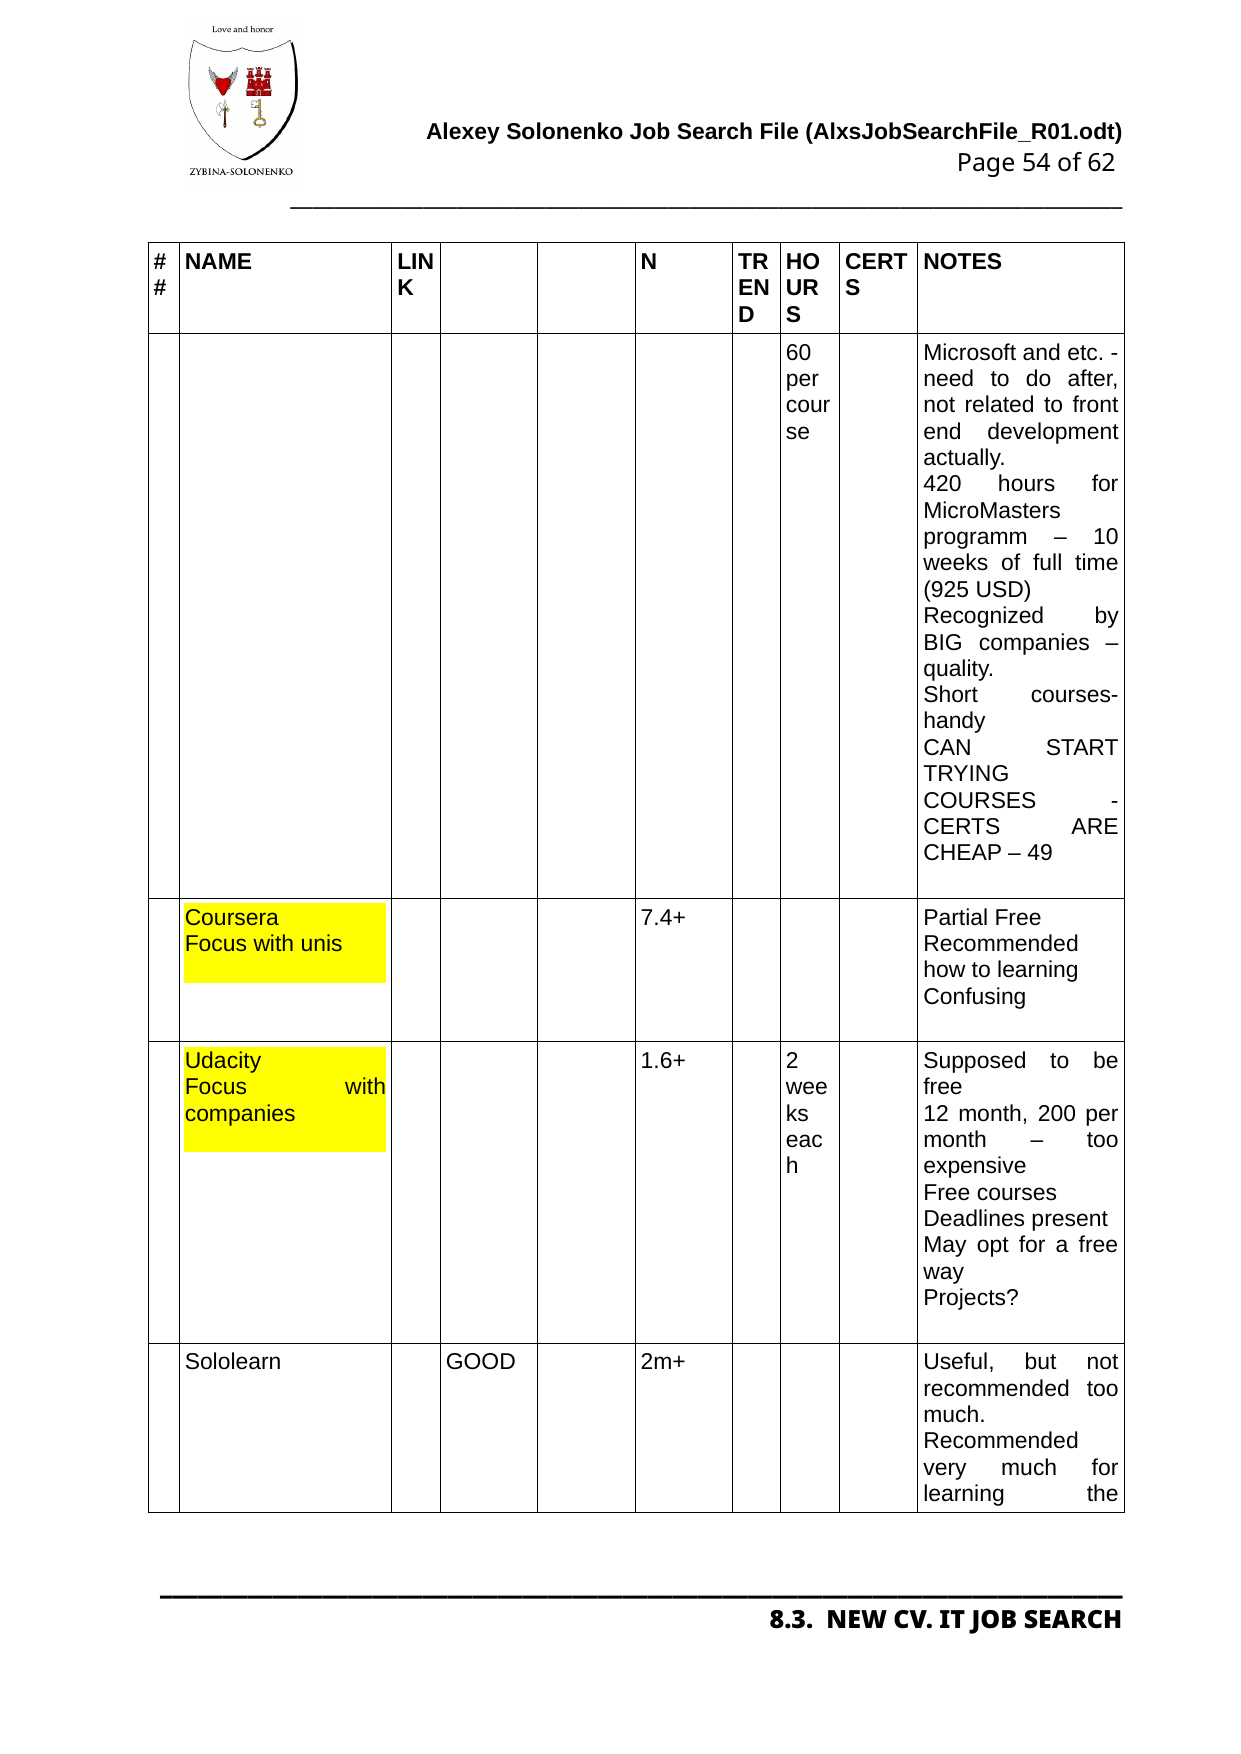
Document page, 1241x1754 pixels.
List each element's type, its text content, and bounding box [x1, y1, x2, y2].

table_cell [392, 899, 440, 1041]
table_cell [840, 334, 917, 898]
table_cell [538, 1344, 635, 1512]
table_cell [733, 1344, 780, 1512]
table_cell 7.4+ [636, 899, 732, 1041]
table_cell Udacity Focus with companies [180, 1042, 391, 1342]
table_header HOURS [781, 243, 839, 333]
table_cell Supposed to be free 12 month, 200 per month – too expensive Free courses Deadlines present May opt for a free way Projects? [918, 1042, 1124, 1342]
table_cell [149, 334, 179, 898]
table_cell [180, 334, 391, 898]
table_cell [840, 1042, 917, 1342]
table_cell 60 per course [781, 334, 839, 898]
table_cell Coursera Focus with unis [180, 899, 391, 1041]
table_cell [840, 899, 917, 1041]
table_header LINK [392, 243, 440, 333]
picture [185, 22, 303, 186]
table_header NAME [180, 243, 391, 333]
table_header CERTS [840, 243, 917, 333]
table_cell [733, 899, 780, 1041]
table_cell [781, 899, 839, 1041]
table_cell Microsoft and etc. - need to do after, not related to front end development actually. 420 hours for MicroMasters programm – 10 weeks of full time (925 USD) Recognized by BIG companies – quality. Short courses- handy CAN START TRYING COURSES - CERTS ARE CHEAP – 49 [918, 334, 1124, 898]
table_header ## [149, 243, 179, 333]
table_header N [636, 243, 732, 333]
table_cell [392, 1042, 440, 1342]
table_cell [149, 1344, 179, 1512]
table_header [441, 243, 537, 333]
table_cell [538, 334, 635, 898]
table_cell [840, 1344, 917, 1512]
table_header [538, 243, 635, 333]
table_cell Sololearn [180, 1344, 391, 1512]
table_cell [733, 1042, 780, 1342]
table_header NOTES [918, 243, 1124, 333]
table_cell [538, 1042, 635, 1342]
table_cell [781, 1344, 839, 1512]
table_cell 2 weeks each [781, 1042, 839, 1342]
table_cell [149, 1042, 179, 1342]
table_cell [441, 899, 537, 1041]
table_cell [149, 899, 179, 1041]
table_cell [733, 334, 780, 898]
table_cell [441, 1042, 537, 1342]
table_cell [538, 899, 635, 1041]
table_cell Partial Free Recommended how to learning Confusing [918, 899, 1124, 1041]
table_cell GOOD [441, 1344, 537, 1512]
table_cell 2m+ [636, 1344, 732, 1512]
table_cell [441, 334, 537, 898]
table_cell [392, 1344, 440, 1512]
table_header TREND [733, 243, 780, 333]
table_cell [392, 334, 440, 898]
table_cell Useful, but not recommended too much. Recommended very much for learning the [918, 1344, 1124, 1512]
table_cell [636, 334, 732, 898]
table_cell 1.6+ [636, 1042, 732, 1342]
